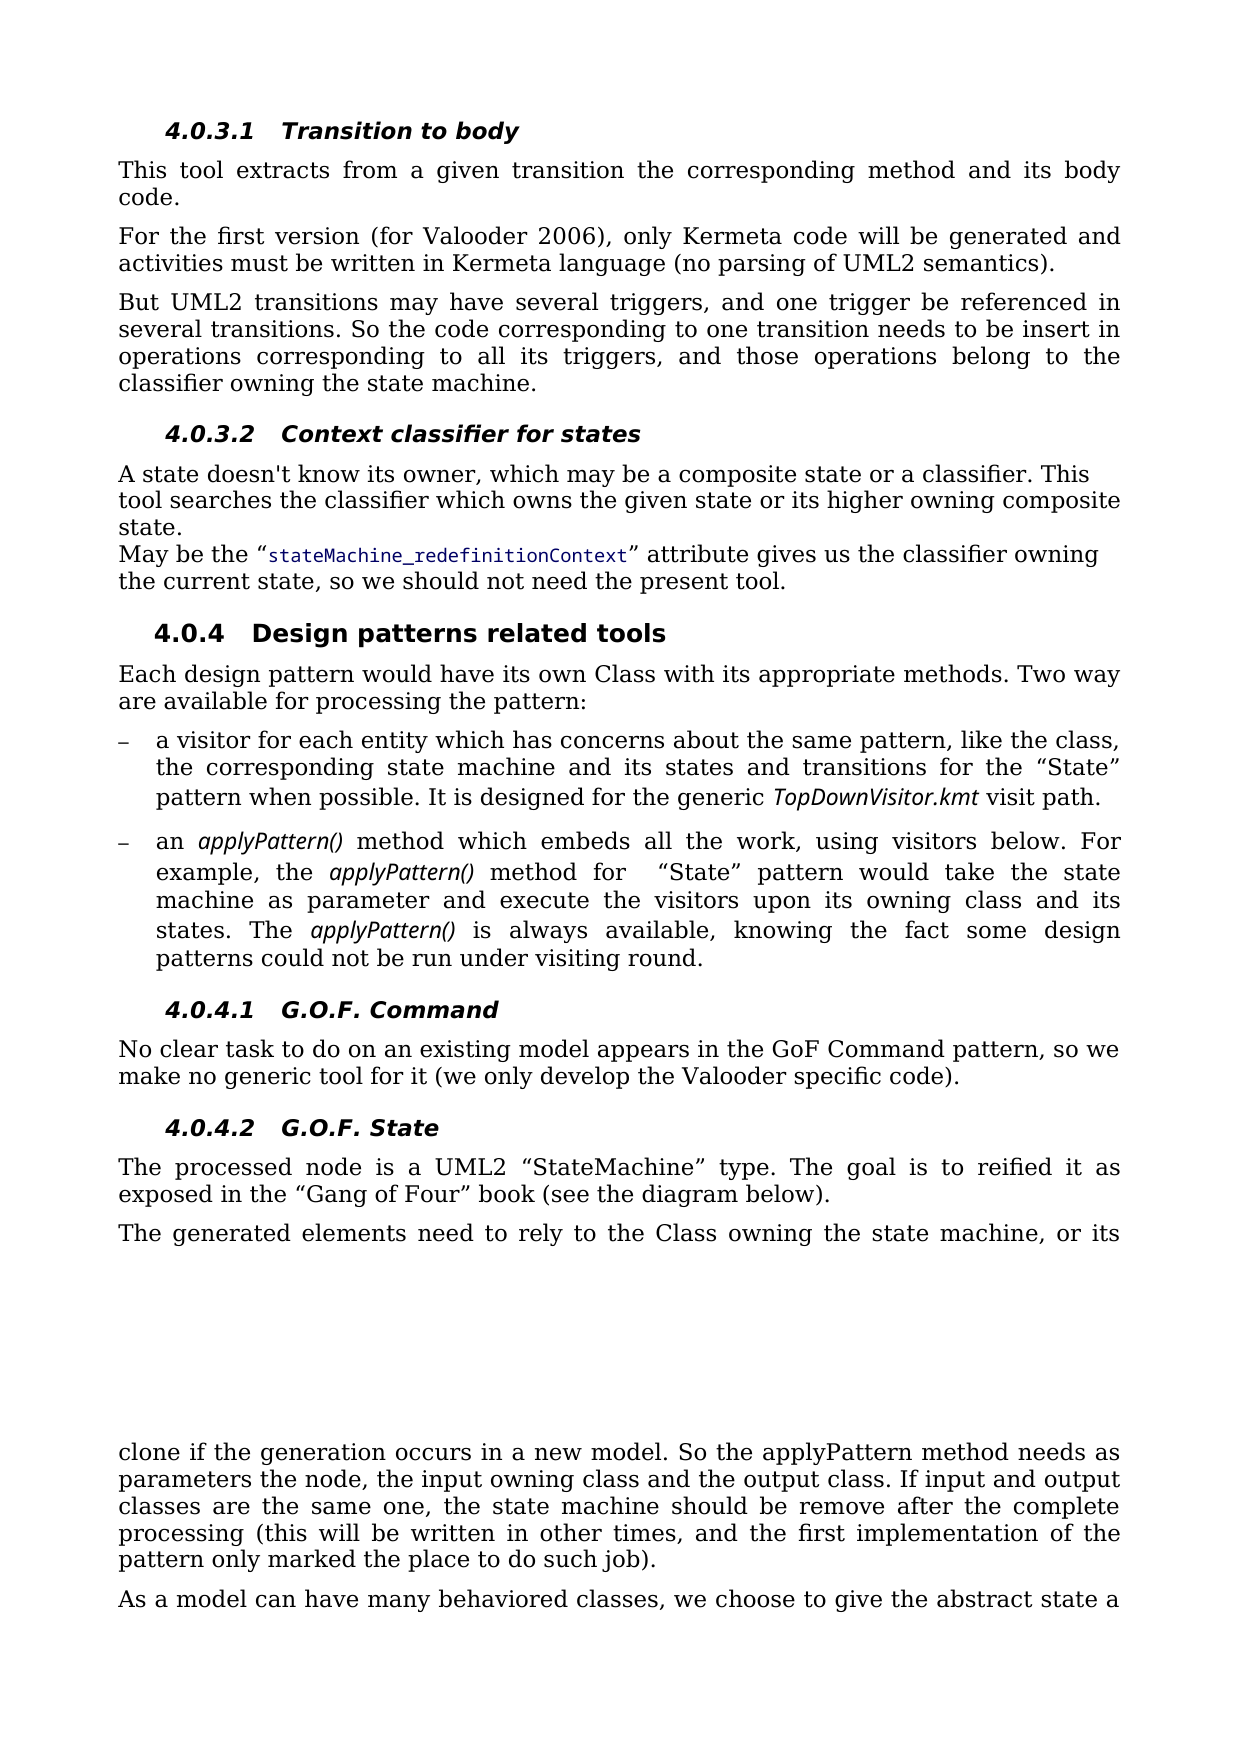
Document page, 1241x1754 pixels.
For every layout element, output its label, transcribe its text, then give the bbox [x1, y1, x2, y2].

list a visitor for each entity which has concerns about the same pattern, like the class, the corresponding state machine and its states and transitions for the “State” pattern when possible. It is designed for the generic TopDownVisitor.kmt visit path. [118, 727, 1122, 812]
subtitle G.O.F. State [165, 1115, 1122, 1142]
subtitle Transition to body [165, 118, 1122, 145]
text No clear task to do on an existing model appears in the GoF Command pattern, so we make no generic tool for it (we only develop the Valooder specific code). [118, 1036, 1122, 1090]
text May be the “stateMachine_redefinitionContext” attribute gives us the classifier owning the current state, so we should not need the present tool. [118, 541, 1122, 595]
text The generated elements need to rely to the Class owning the state machine, or its clone if the generation occurs in a new model. So the applyPattern method needs as parameters the node, the input owning class and the output class. If input and output classes are the same one, the state machine should be remove after the complete processing (this will be written in other times, and the first implementation of the pattern only marked the place to do such job). [118, 1220, 1122, 1573]
subtitle Design patterns related tools [153, 620, 1122, 649]
text As a model can have many behaviored classes, we choose to give the abstract state a [118, 1586, 1122, 1612]
text For the first version (for Valooder 2006), only Kermeta code will be generated and activities must be written in Kermeta language (no parsing of UML2 semantics). [118, 223, 1122, 277]
text The processed node is a UML2 “StateMachine” type. The goal is to reified it as exposed in the “Gang of Four” book (see the diagram below). [118, 1154, 1122, 1208]
text This tool extracts from a given transition the corresponding method and its body code. [118, 157, 1122, 211]
subtitle Context classifier for states [165, 422, 1122, 448]
text A state doesn't know its owner, which may be a composite state or a classifier. This tool searches the classifier which owns the given state or its higher owning composite state. [118, 461, 1122, 541]
subtitle G.O.F. Command [165, 997, 1122, 1024]
text Each design pattern would have its own Class with its appropriate methods. Two way are available for processing the pattern: [118, 661, 1122, 715]
text But UML2 transitions may have several triggers, and one trigger be referenced in several transitions. So the code corresponding to one transition needs to be insert in operations corresponding to all its triggers, and those operations belong to the classifier owning the state machine. [118, 289, 1122, 397]
list an applyPattern() method which embeds all the work, using visitors below. For example, the applyPattern() method for “State” pattern would take the state machine as parameter and execute the visitors upon its owning class and its states. The applyPattern() is always available, knowing the fact some design patterns could not be run under visiting round. [118, 825, 1122, 972]
